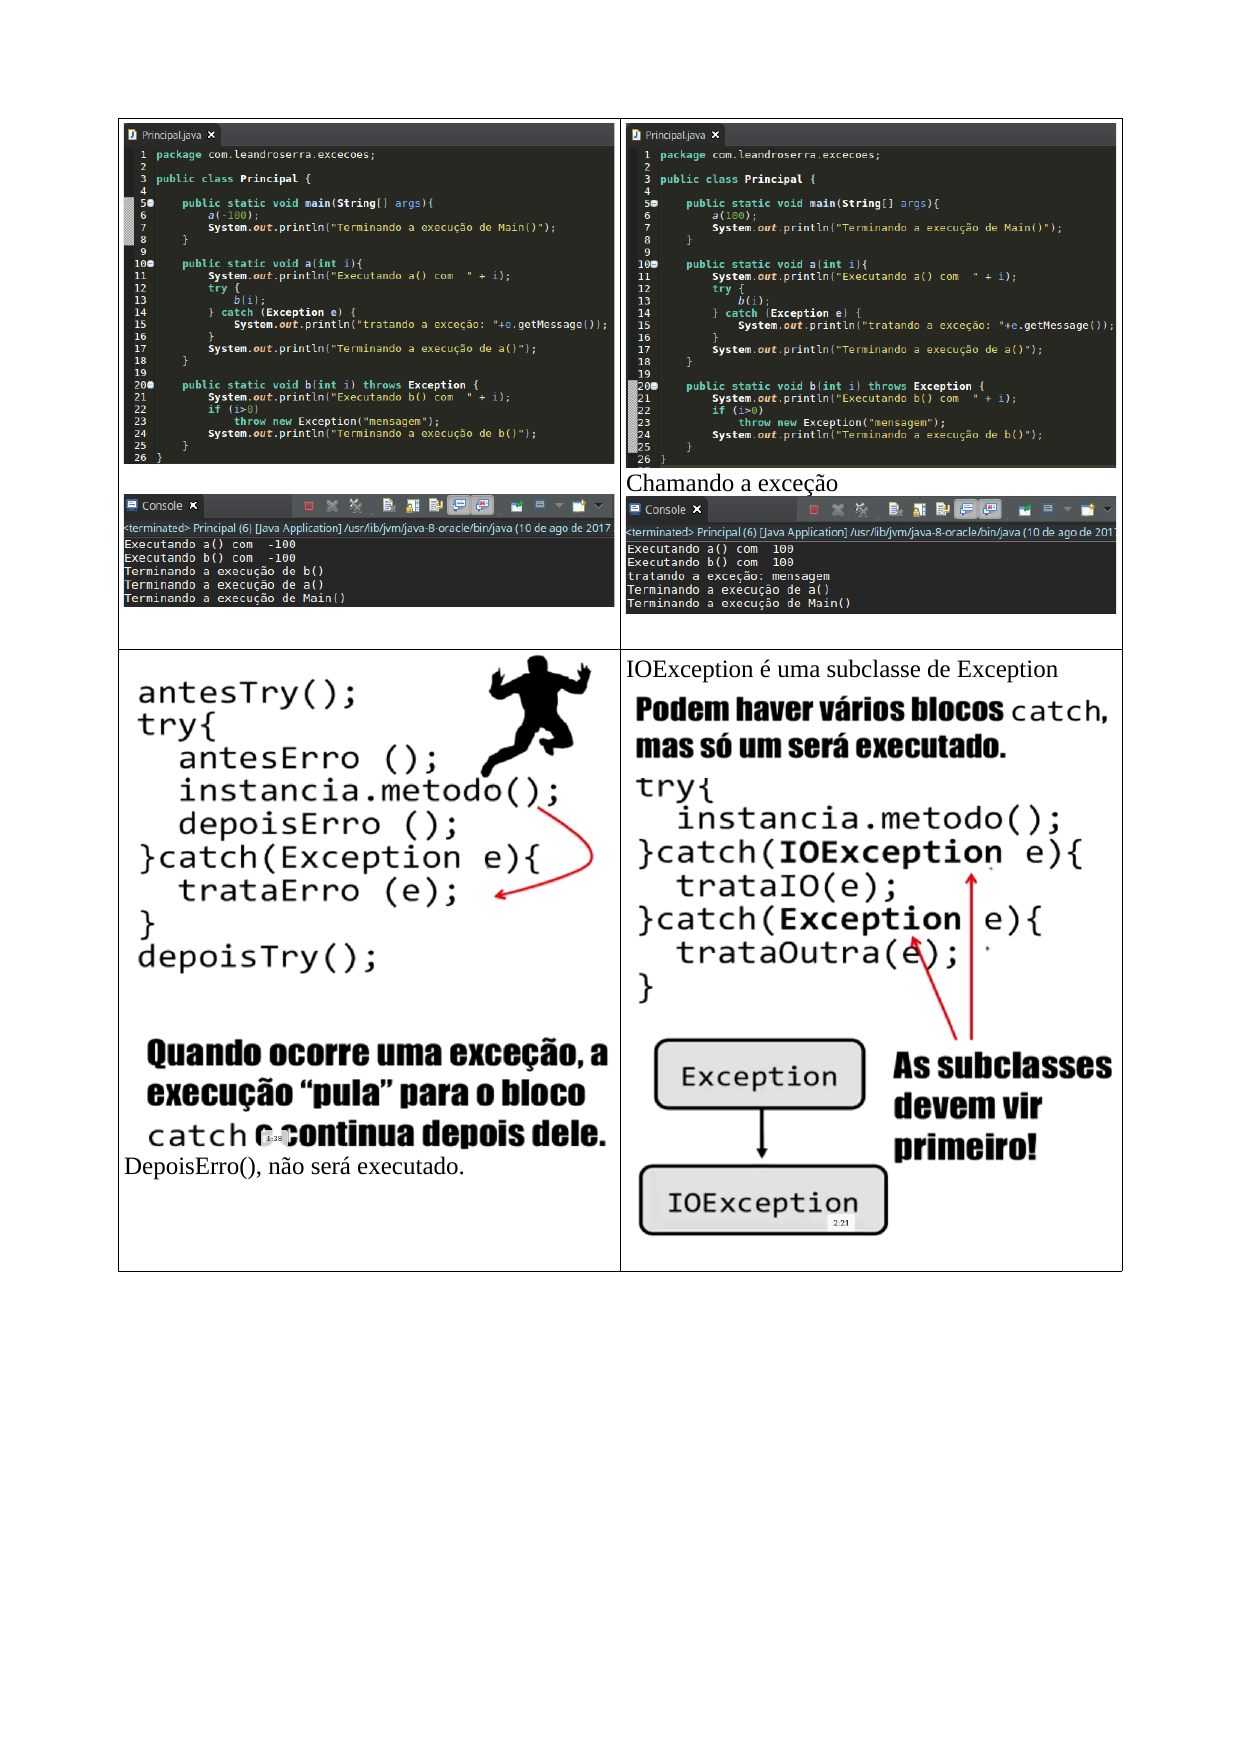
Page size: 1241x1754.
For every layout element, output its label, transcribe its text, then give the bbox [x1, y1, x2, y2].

table_cell Chamando a exceção [621, 119, 1122, 648]
picture [123, 654, 615, 1151]
table_header IOException é uma subclasse de Exception [621, 650, 1122, 1271]
picture [625, 496, 1117, 614]
table_cell [119, 119, 620, 648]
picture [625, 123, 1117, 468]
picture [123, 123, 615, 464]
table_header DepoisErro(), não será executado. [119, 650, 620, 1271]
picture [123, 494, 615, 607]
picture [625, 683, 1117, 1237]
